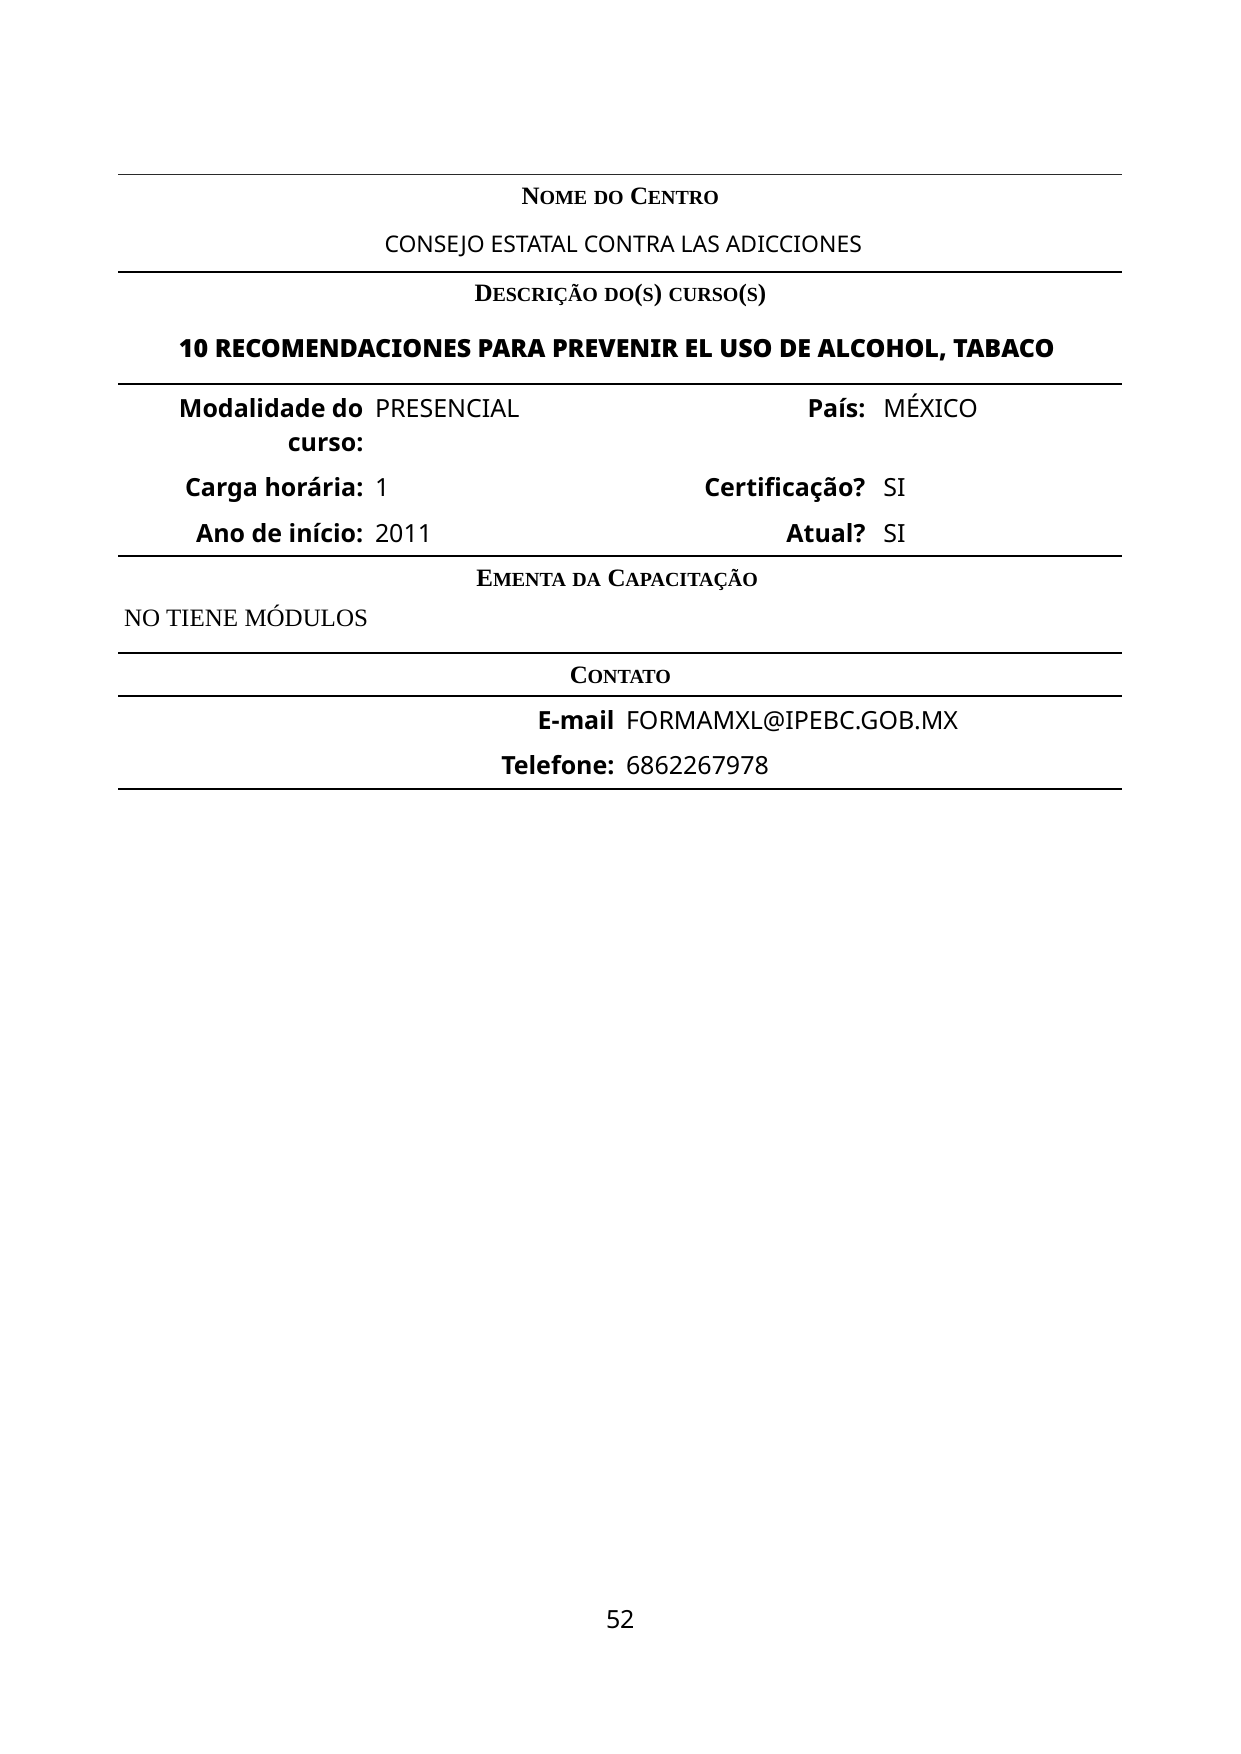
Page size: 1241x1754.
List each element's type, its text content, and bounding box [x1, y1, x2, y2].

table_cell E-mail [118, 697, 620, 742]
table_cell 2011 [369, 510, 620, 555]
table_cell 6862267978 [620, 742, 1122, 788]
table_cell FORMAMXL@IPEBC.GOB.MX [620, 697, 1122, 742]
table_cell Descrição do(s) curso(s) [118, 273, 1122, 313]
table_cell MÉXICO [871, 385, 1122, 464]
table_cell SI [871, 510, 1122, 555]
table_cell País: [620, 385, 871, 464]
table_cell 1 [369, 464, 620, 509]
table_cell NO TIENE MÓDULOS [118, 598, 1122, 652]
table_cell CONSEJO ESTATAL CONTRA LAS ADICCIONES [118, 216, 1122, 271]
table_cell Telefone: [118, 742, 620, 788]
table_cell SI [871, 464, 1122, 509]
table_cell Ano de início: [118, 510, 369, 555]
table_cell Ementa da Capacitação [118, 557, 1122, 597]
table_cell Atual? [620, 510, 871, 555]
table_cell PRESENCIAL [369, 385, 620, 464]
table_cell Modalidade do curso: [118, 385, 369, 464]
table_cell Carga horária: [118, 464, 369, 509]
table_cell Contato [118, 654, 1122, 694]
table_cell 10 RECOMENDACIONES PARA PREVENIR EL USO DE ALCOHOL, TABACO [118, 313, 1122, 382]
table_cell Certificação? [620, 464, 871, 509]
table_header Nome do Centro [118, 176, 1122, 216]
